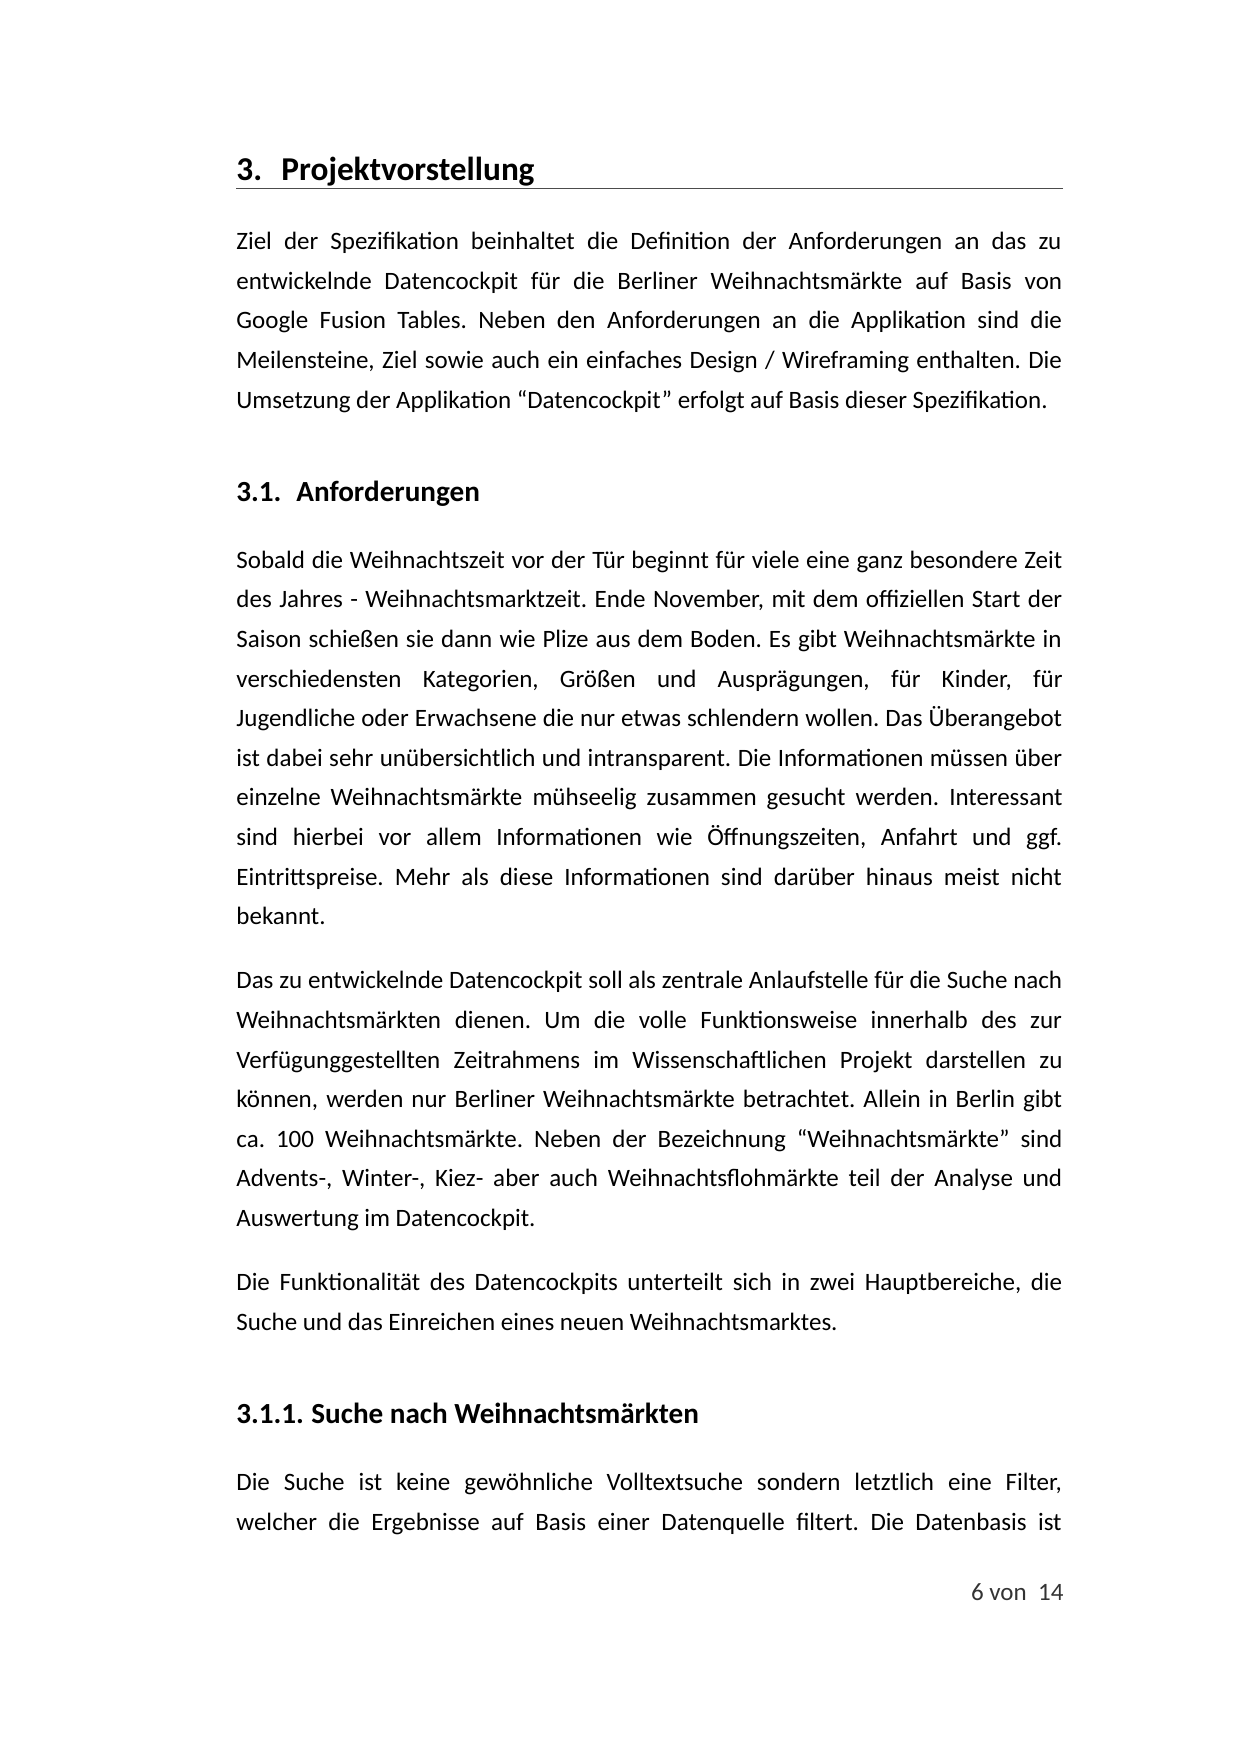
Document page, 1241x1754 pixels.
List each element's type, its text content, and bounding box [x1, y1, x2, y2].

text Sobald die Weihnachtszeit vor der Tür beginnt für viele eine ganz besondere Zeit des Jahres - Weihnachtsmarktzeit. Ende November, mit dem offiziellen Start der Saison schießen sie dann wie Plize aus dem Boden. Es gibt Weihnachtsmärkte in verschiedensten Kategorien, Größen und Ausprägungen, für Kinder, für Jugendliche oder Erwachsene die nur etwas schlendern wollen. Das Überangebot ist dabei sehr unübersichtlich und intransparent. Die Informationen müssen über einzelne Weihnachtsmärkte mühseelig zusammen gesucht werden. Interessant sind hierbei vor allem Informationen wie Öffnungszeiten, Anfahrt und ggf. Eintrittspreise. Mehr als diese Informationen sind darüber hinaus meist nicht bekannt. [236, 544, 1063, 931]
text Ziel der Spezifikation beinhaltet die Definition der Anforderungen an das zu entwickelnde Datencockpit für die Berliner Weihnachtsmärkte auf Basis von Google Fusion Tables. Neben den Anforderungen an die Applikation sind die Meilensteine, Ziel sowie auch ein einfaches Design / Wireframing enthalten. Die Umsetzung der Applikation “Datencockpit” erfolgt auf Basis dieser Spezifikation. [236, 225, 1063, 414]
text Die Suche ist keine gewöhnliche Volltextsuche sondern letztlich eine Filter, welcher die Ergebnisse auf Basis einer Datenquelle filtert. Die Datenbasis ist [236, 1466, 1063, 1536]
subtitle Anforderungen [236, 473, 1063, 508]
subtitle Suche nach Weihnachtsmärkten [236, 1395, 1063, 1431]
subtitle Projektvorstellung [236, 148, 1063, 188]
text Die Funktionalität des Datencockpits unterteilt sich in zwei Hauptbereiche, die Suche und das Einreichen eines neuen Weihnachtsmarktes. [236, 1266, 1063, 1337]
text Das zu entwickelnde Datencockpit soll als zentrale Anlaufstelle für die Suche nach Weihnachtsmärkten dienen. Um die volle Funktionsweise innerhalb des zur Verfügunggestellten Zeitrahmens im Wissenschaftlichen Projekt darstellen zu können, werden nur Berliner Weihnachtsmärkte betrachtet. Allein in Berlin gibt ca. 100 Weihnachtsmärkte. Neben der Bezeichnung “Weihnachtsmärkte” sind Advents-, Winter-, Kiez- aber auch Weihnachtsflohmärkte teil der Analyse und Auswertung im Datencockpit. [236, 964, 1063, 1233]
